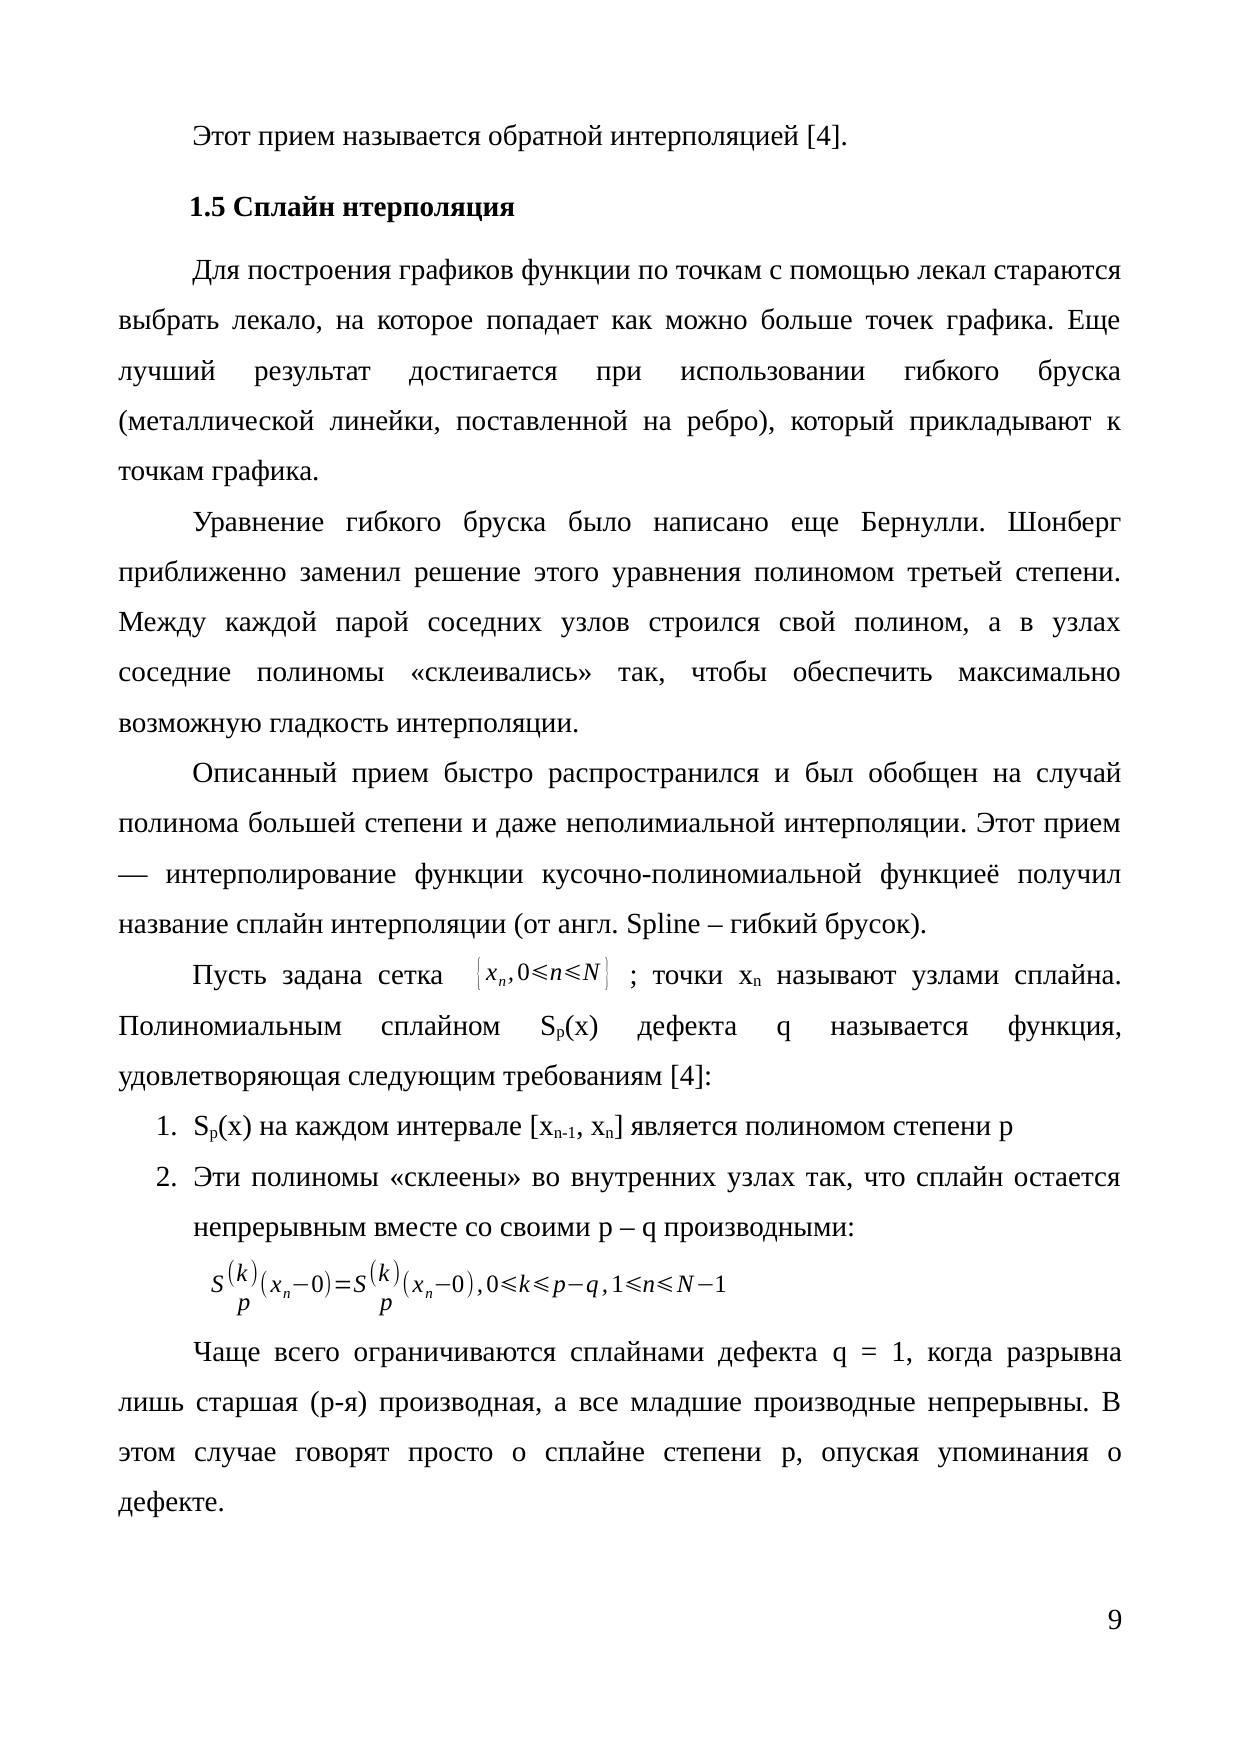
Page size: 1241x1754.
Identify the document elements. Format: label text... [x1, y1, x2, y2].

list Sp(x) на каждом интервале [xn-1, xn] является полиномом степени p [156, 1108, 1122, 1142]
text Чаще всего ограничиваются сплайнами дефекта q = 1, когда разрывна лишь старшая (p-я) производная, а все младшие производные непрерывны. В этом случае говорят просто о сплайне степени p, опуская упоминания о дефекте. [118, 1334, 1122, 1518]
text Для построения графиков функции по точкам с помощью лекал стараются выбрать лекало, на которое попадает как можно больше точек графика. Еще лучший результат достигается при использовании гибкого бруска (металлической линейки, поставленной на ребро), который прикладывают к точкам графика. [118, 252, 1122, 487]
text Уравнение гибкого бруска было написано еще Бернулли. Шонберг приближенно заменил решение этого уравнения полиномом третьей степени. Между каждой парой соседних узлов строился свой полином, а в узлах соседние полиномы «склеивались» так, чтобы обеспечить максимально возможную гладкость интерполяции. [118, 504, 1122, 738]
list Эти полиномы «склеены» во внутренних узлах так, что сплайн остается непрерывным вместе со своими p – q производными: [156, 1159, 1122, 1317]
text Описанный прием быстро распространился и был обобщен на случай полинома большей степени и даже неполимиальной интерполяции. Этот прием — интерполирование функции кусочно-полиномиальной функциеё получил название сплайн интерполяции (от англ. Spline – гибкий брусок). [118, 755, 1122, 940]
subtitle 1.5 Сплайн нтерполяция [118, 189, 1122, 223]
text Этот прием называется обратной интерполяцией [4]. [118, 118, 1122, 152]
text Пусть задана сетка ; точки xn называют узлами сплайна. Полиномиальным сплайном Sp(x) дефекта q называется функция, удовлетворяющая следующим требованиям [4]: [118, 956, 1122, 1092]
